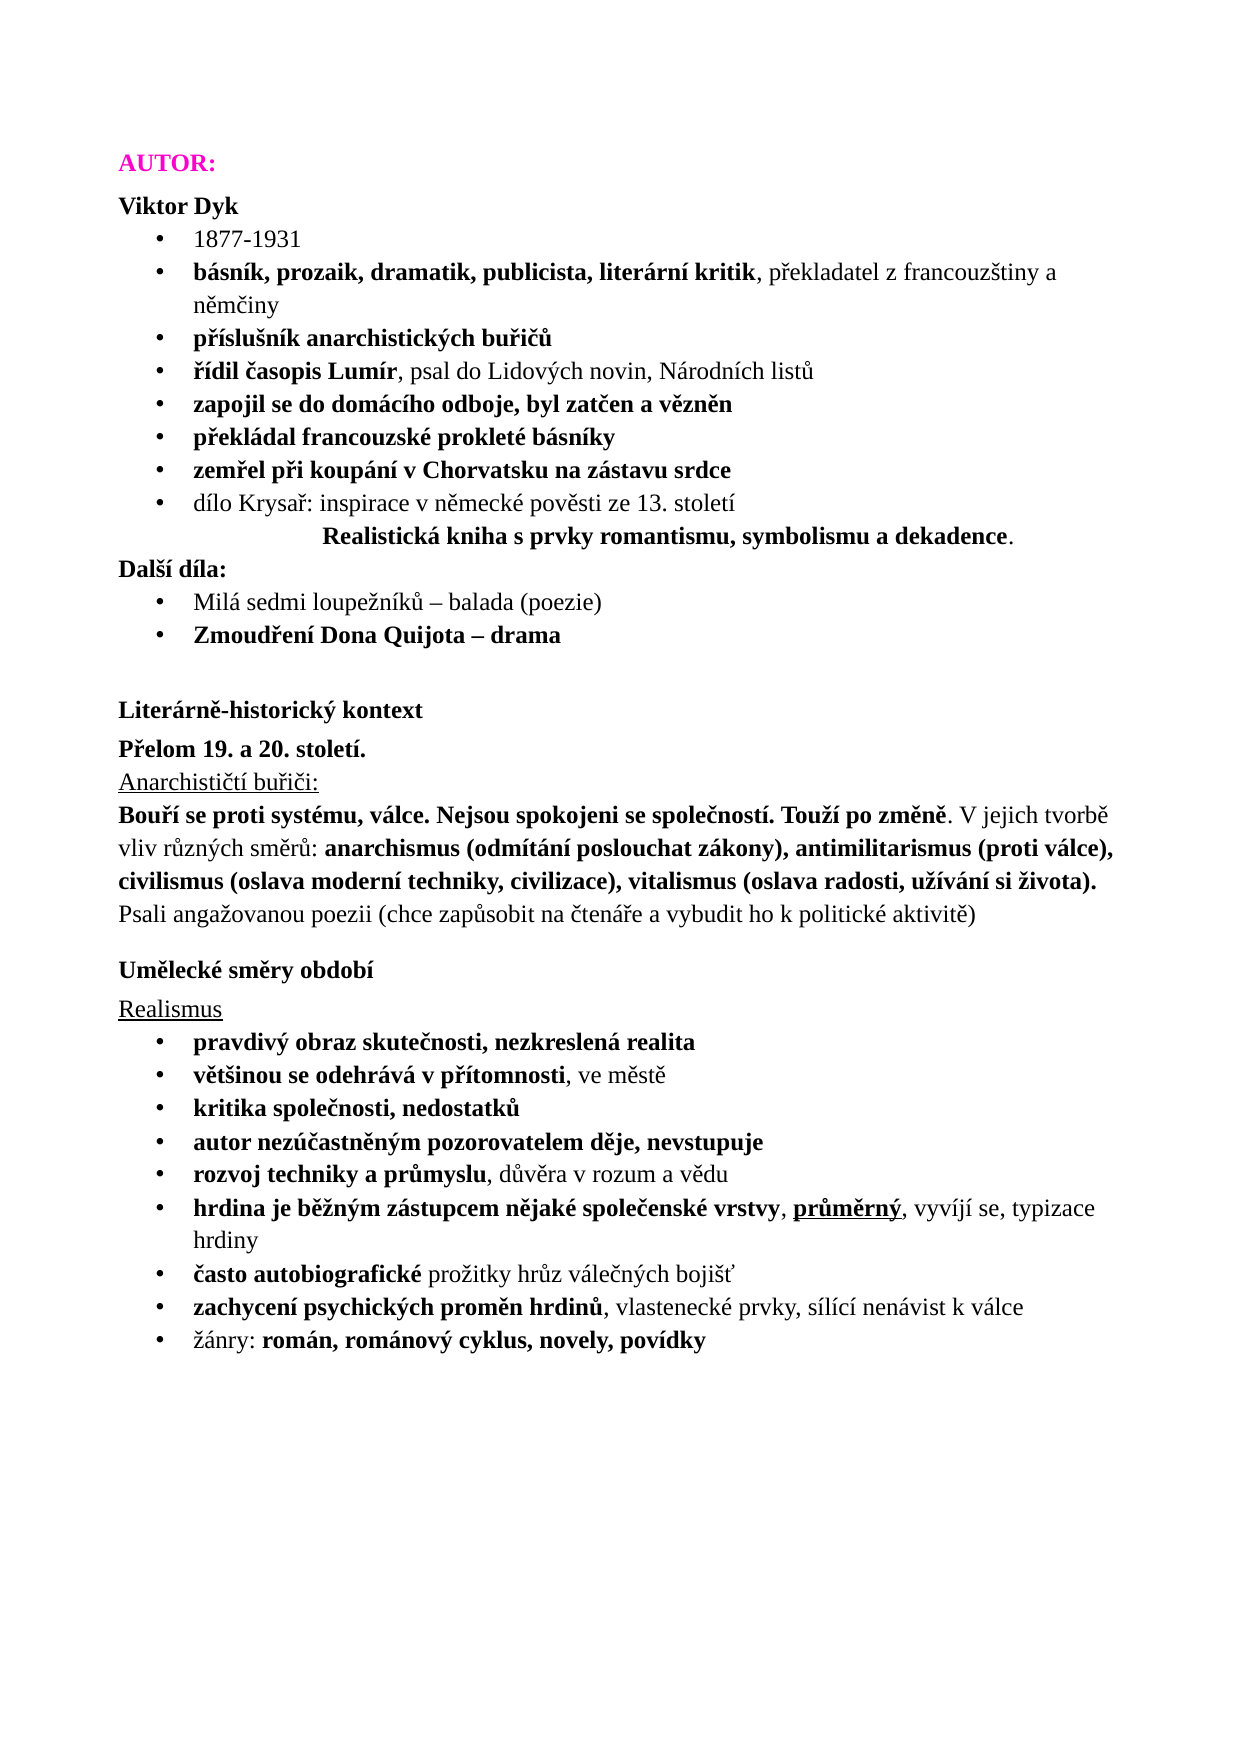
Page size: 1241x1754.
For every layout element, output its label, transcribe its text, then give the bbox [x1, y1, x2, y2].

list většinou se odehrává v přítomnosti, ve městě [156, 1061, 1122, 1089]
text Anarchističtí buřiči: [118, 767, 1122, 796]
list žánry: román, románový cyklus, novely, povídky [156, 1325, 1122, 1353]
text Další díla: [118, 554, 1122, 583]
text Viktor Dyk [118, 191, 1122, 220]
list 1877-1931 [156, 224, 1122, 253]
list pravdivý obraz skutečnosti, nezkreslená realita [156, 1027, 1122, 1056]
text Bouří se proti systému, válce. Nejsou spokojeni se společností. Touží po změně. V jejich tvorbě vliv různých směrů: anarchismus (odmítání poslouchat zákony), antimilitarismus (proti válce), civilismus (oslava moderní techniky, civilizace), vitalismus (oslava radosti, užívání si života). [118, 800, 1122, 894]
list zemřel při koupání v Chorvatsku na zástavu srdce [156, 455, 1122, 484]
list básník, prozaik, dramatik, publicista, literární kritik, překladatel z francouzštiny a němčiny [156, 257, 1122, 319]
list zachycení psychických proměn hrdinů, vlastenecké prvky, sílící nenávist k válce [156, 1292, 1122, 1320]
list hrdina je běžným zástupcem nějaké společenské vrstvy, průměrný, vyvíjí se, typizace hrdiny [156, 1193, 1122, 1254]
list řídil časopis Lumír, psal do Lidových novin, Národních listů [156, 356, 1122, 385]
list rozvoj techniky a průmyslu, důvěra v rozum a vědu [156, 1159, 1122, 1188]
text Přelom 19. a 20. století. [118, 734, 1122, 762]
text Umělecké směry období [118, 956, 1122, 984]
list často autobiografické prožitky hrůz válečných bojišť [156, 1259, 1122, 1287]
list dílo Krysař: inspirace v německé pověsti ze 13. století [156, 488, 1122, 517]
list kritika společnosti, nedostatků [156, 1093, 1122, 1122]
list příslušník anarchistických buřičů [156, 323, 1122, 352]
list překládal francouzské prokleté básníky [156, 422, 1122, 451]
list autor nezúčastněným pozorovatelem děje, nevstupuje [156, 1127, 1122, 1155]
text Literárně-historický kontext [118, 695, 1122, 723]
text Realistická kniha s prvky romantismu, symbolismu a dekadence. [118, 521, 1122, 550]
text Realismus [118, 994, 1122, 1023]
text Psali angažovanou poezii (chce zapůsobit na čtenáře a vybudit ho k politické aktivitě) [118, 899, 1122, 928]
text AUTOR: [118, 148, 1122, 176]
list Milá sedmi loupežníků – balada (poezie) [156, 587, 1122, 616]
list zapojil se do domácího odboje, byl zatčen a vězněn [156, 389, 1122, 418]
list Zmoudření Dona Quijota – drama [156, 620, 1122, 649]
